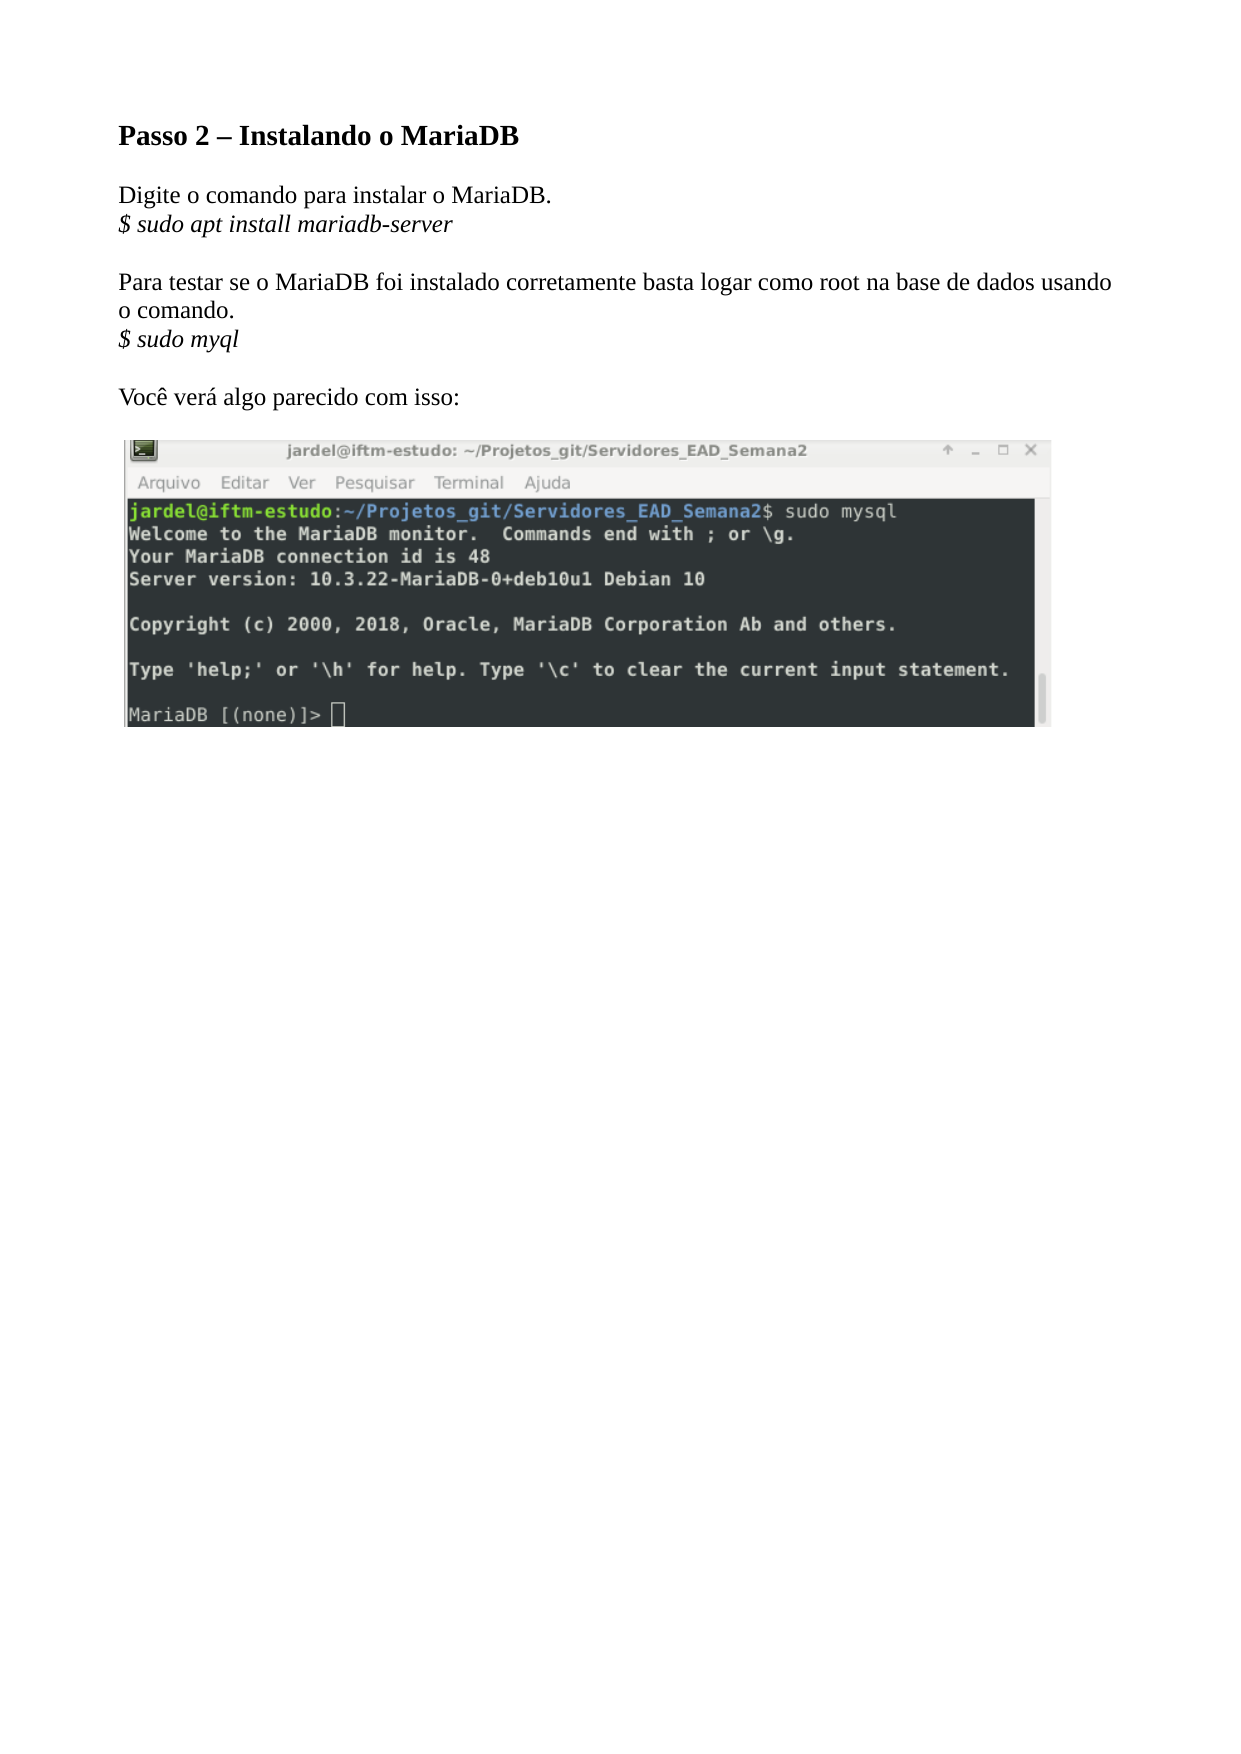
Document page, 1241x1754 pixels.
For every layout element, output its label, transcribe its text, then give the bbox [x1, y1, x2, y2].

text Digite o comando para instalar o MariaDB. [118, 180, 1122, 209]
text $ sudo myql [118, 324, 1122, 353]
picture [124, 440, 1052, 727]
text $ sudo apt install mariadb-server [118, 209, 1122, 238]
text Você verá algo parecido com isso: [118, 382, 1122, 410]
text Passo 2 – Instalando o MariaDB [118, 118, 1122, 152]
text Para testar se o MariaDB foi instalado corretamente basta logar como root na base de dados usando o comando. [118, 267, 1122, 324]
